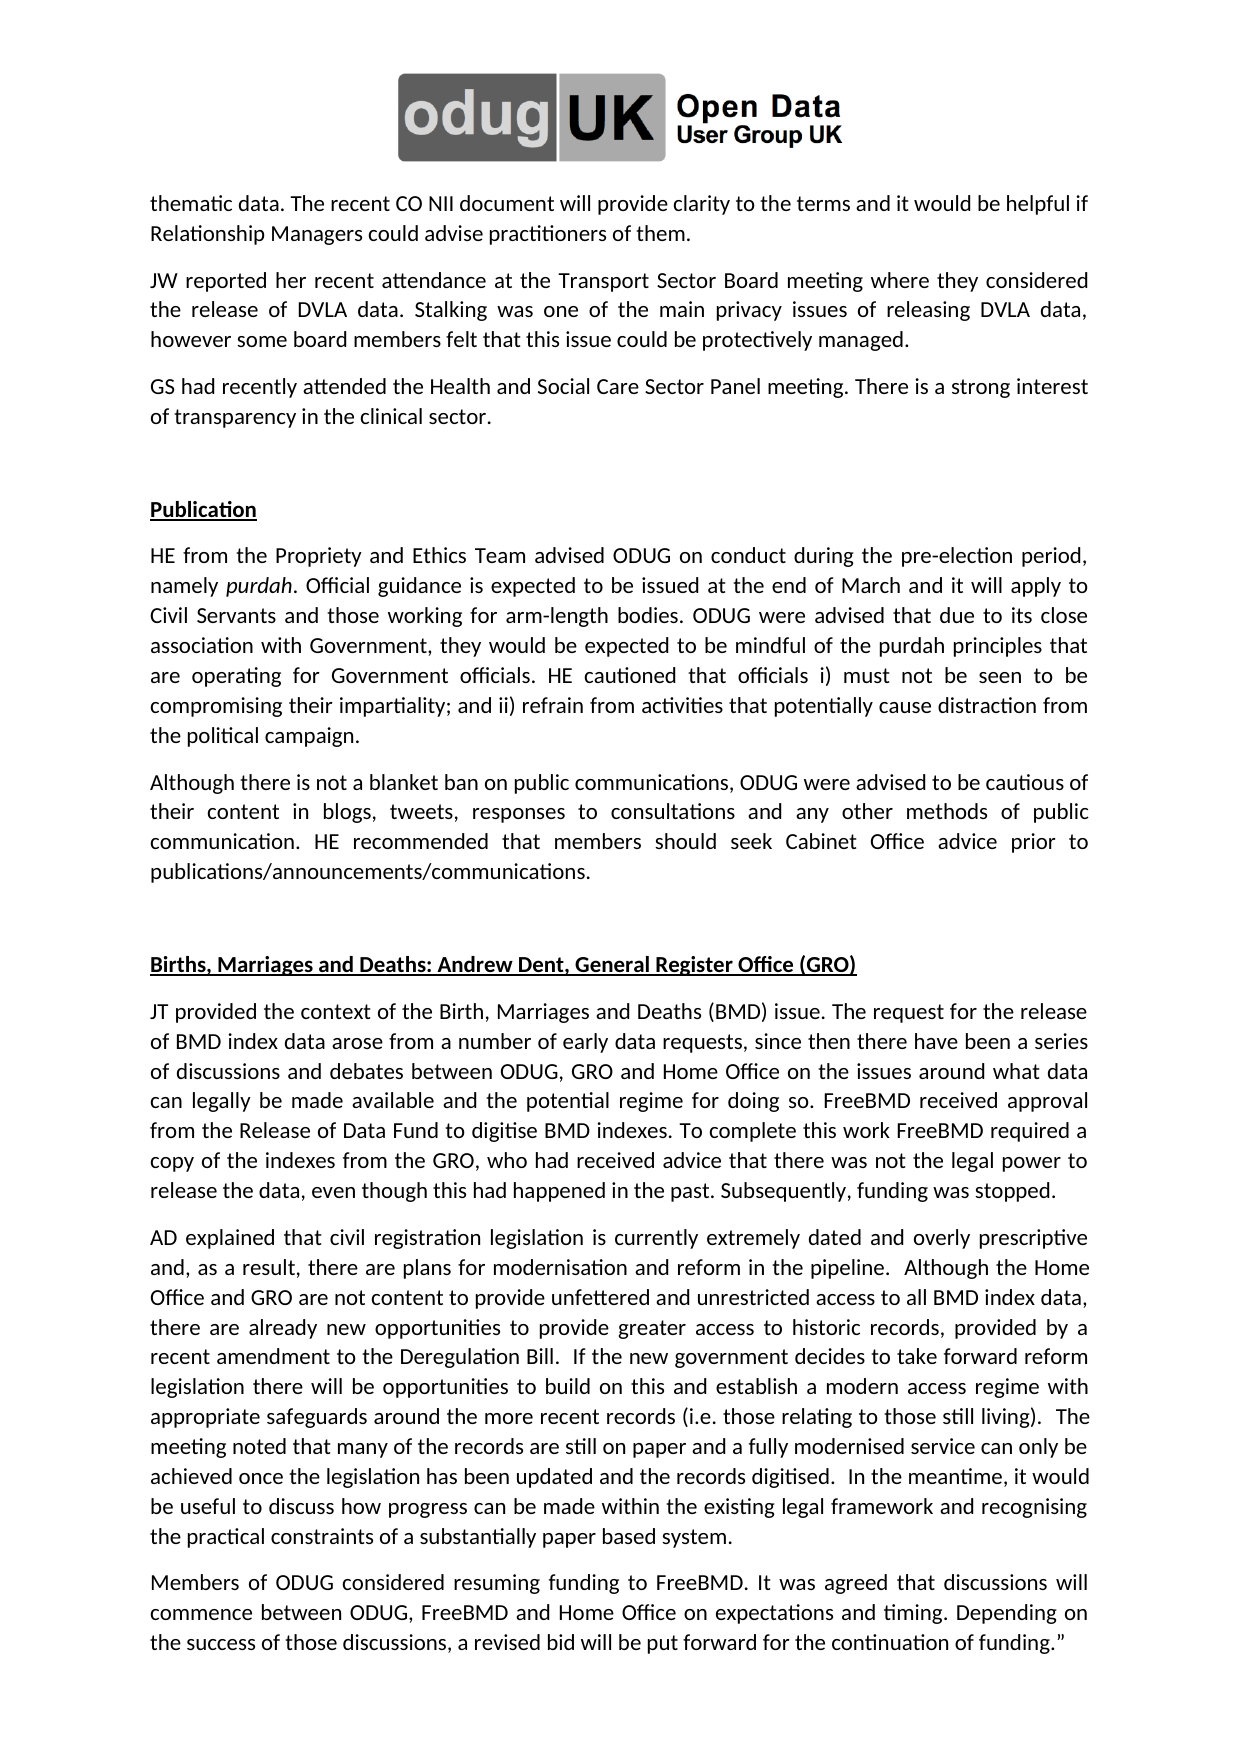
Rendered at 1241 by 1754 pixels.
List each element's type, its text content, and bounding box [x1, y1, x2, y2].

text JT provided the context of the Birth, Marriages and Deaths (BMD) issue. The request for the release of BMD index data arose from a number of early data requests, since then there have been a series of discussions and debates between ODUG, GRO and Home Office on the issues around what data can legally be made available and the potential regime for doing so. FreeBMD received approval from the Release of Data Fund to digitise BMD indexes. To complete this work FreeBMD required a copy of the indexes from the GRO, who had received advice that there was not the legal power to release the data, even though this had happened in the past. Subsequently, funding was stopped. [150, 997, 1090, 1204]
text Births, Marriages and Deaths: Andrew Dent, General Register Office (GRO) [150, 950, 1090, 978]
text Although there is not a blanket ban on public communications, ODUG were advised to be cautious of their content in blogs, tweets, responses to consultations and any other methods of public communication. HE recommended that members should seek Cabinet Office advice prior to publications/announcements/communications. [150, 768, 1090, 885]
text AD explained that civil registration legislation is currently extremely dated and overly prescriptive and, as a result, there are plans for modernisation and reform in the pipeline. Although the Home Office and GRO are not content to provide unfettered and unrestricted access to all BMD index data, there are already new opportunities to provide greater access to historic records, provided by a recent amendment to the Deregulation Bill. If the new government decides to take forward reform legislation there will be opportunities to build on this and establish a modern access regime with appropriate safeguards around the more recent records (i.e. those relating to those still living). The meeting noted that many of the records are still on paper and a fully modernised service can only be achieved once the legislation has been updated and the records digitised. In the meantime, it would be useful to discuss how progress can be made within the existing legal framework and recognising the practical constraints of a substantially paper based system. [150, 1223, 1090, 1550]
text HE from the Propriety and Ethics Team advised ODUG on conduct during the pre-election period, namely purdah. Official guidance is expected to be issued at the end of March and it will apply to Civil Servants and those working for arm-length bodies. ODUG were advised that due to its close association with Government, they would be expected to be mindful of the purdah principles that are operating for Government officials. HE cautioned that officials i) must not be seen to be compromising their impartiality; and ii) refrain from activities that potentially cause distraction from the political campaign. [150, 542, 1090, 749]
text GS had recently attended the Health and Social Care Sector Panel meeting. There is a strong interest of transparency in the clinical sector. [150, 372, 1090, 430]
text Publication [150, 495, 1090, 523]
text thematic data. The recent CO NII document will provide clarity to the terms and it would be helpful if Relationship Managers could advise practitioners of them. [150, 189, 1090, 247]
text Members of ODUG considered resuming funding to FreeBMD. It was agreed that discussions will commence between ODUG, FreeBMD and Home Office on expectations and timing. Depending on the success of those discussions, a revised bid will be put forward for the continuation of funding.” [150, 1568, 1090, 1656]
text JW reported her recent attendance at the Transport Sector Board meeting where they considered the release of DVLA data. Stalking was one of the main privacy issues of releasing DVLA data, however some board members felt that this issue could be protectively managed. [150, 266, 1090, 353]
